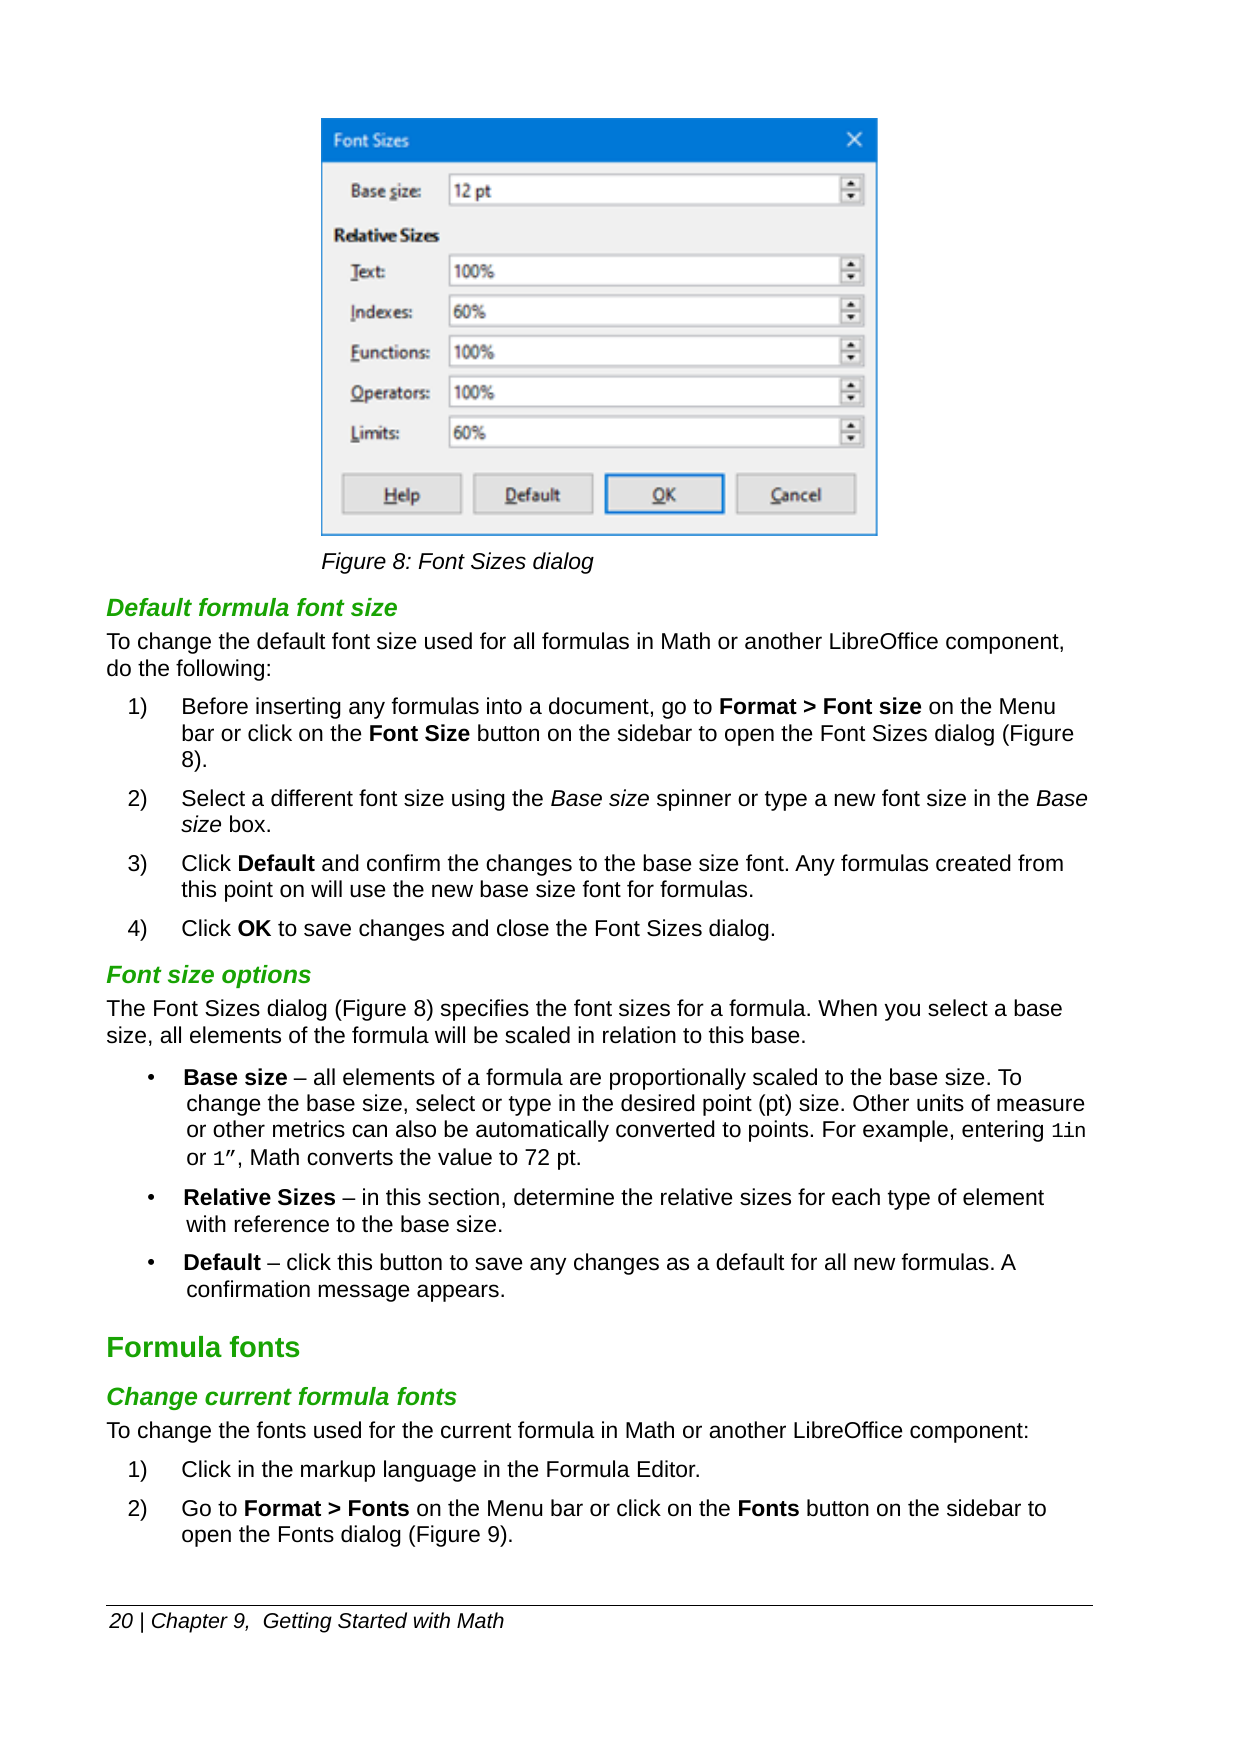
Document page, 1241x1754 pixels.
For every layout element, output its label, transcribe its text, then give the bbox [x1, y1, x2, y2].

list Go to Format > Fonts on the Menu bar or click on the Fonts button on the sidebar to open the Fonts dialog (Figure 9). [148, 1495, 1093, 1548]
text Figure 8: Font Sizes dialog [321, 548, 878, 574]
list Default – click this button to save any changes as a default for all new formulas. A confirmation message appears. [144, 1246, 1093, 1305]
list Before inserting any formulas into a document, go to Format > Font size on the Menu bar or click on the Font Size button on the sidebar to open the Font Sizes dialog (Figure 8). [148, 693, 1093, 772]
subtitle Change current formula fonts [106, 1382, 1093, 1411]
subtitle Formula fonts [106, 1330, 1093, 1363]
subtitle Default formula font size [106, 593, 1093, 622]
subtitle Font size options [106, 960, 1093, 989]
list Click in the markup language in the Formula Editor. [148, 1456, 1093, 1482]
list Click Default and confirm the changes to the base size font. Any formulas created from this point on will use the new base size font for formulas. [148, 850, 1093, 903]
list Select a different font size using the Base size spinner or type a new font size in the Base size box. [148, 785, 1093, 838]
text To change the fonts used for the current formula in Math or another LibreOffice component: [106, 1417, 1093, 1444]
list Click OK to save changes and close the Font Sizes dialog. [148, 915, 1093, 942]
picture [321, 118, 878, 536]
text To change the default font size used for all formulas in Math or another LibreOffice component, do the following: [106, 628, 1093, 681]
list Relative Sizes – in this section, determine the relative sizes for each type of element with reference to the base size. [144, 1181, 1093, 1237]
text The Font Sizes dialog (Figure 8) specifies the font sizes for a formula. When you select a base size, all elements of the formula will be scaled in relation to this base. [106, 995, 1093, 1048]
list Base size – all elements of a formula are proportionally scaled to the base size. To change the base size, select or type in the desired point (pt) size. Other units of measure or other metrics can also be automatically converted to points. For example, entering 1in or 1”, Math converts the value to 72 pt. [144, 1061, 1093, 1172]
